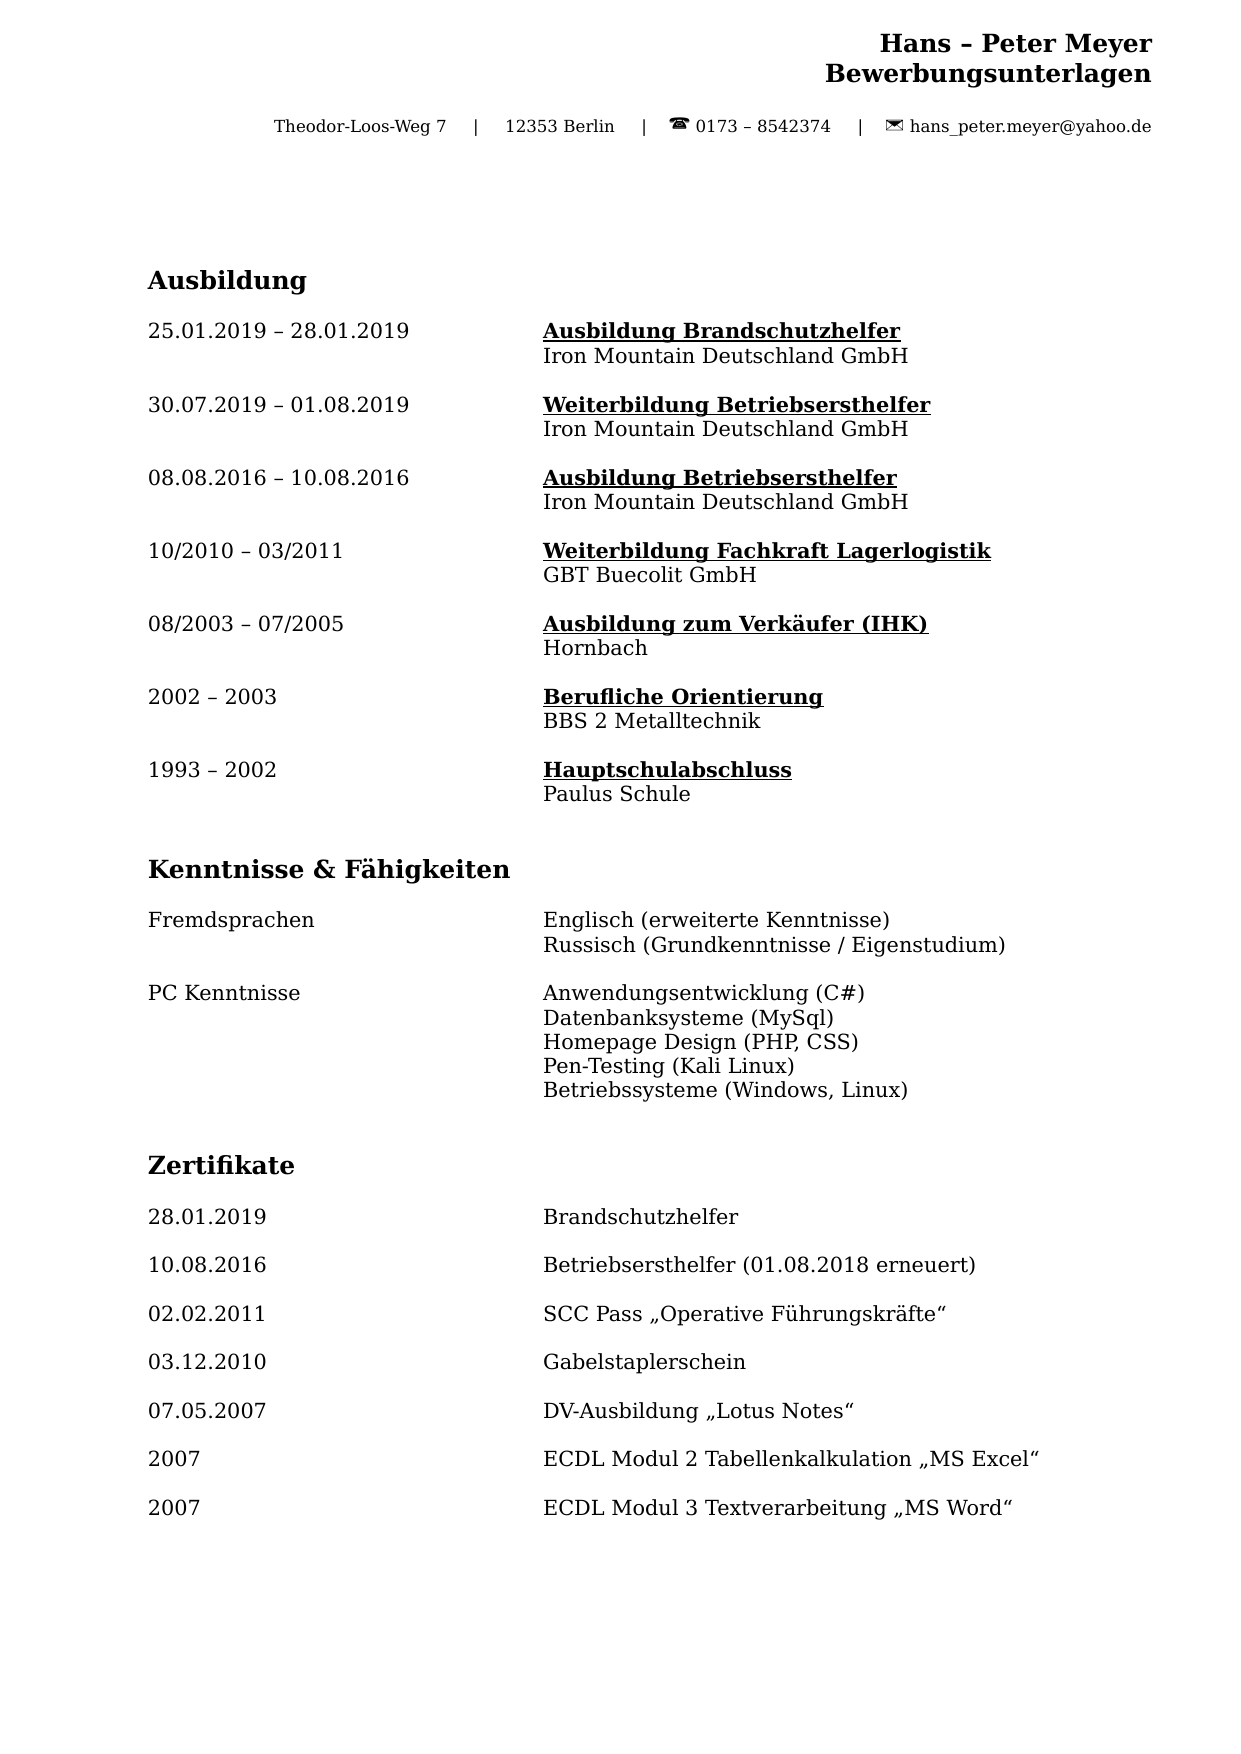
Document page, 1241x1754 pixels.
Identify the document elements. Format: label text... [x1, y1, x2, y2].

text PC Kenntnisse Anwendungsentwicklung (C#) [148, 981, 1152, 1006]
text Russisch (Grundkenntnisse / Eigenstudium) [148, 933, 1152, 957]
text 08.08.2016 – 10.08.2016 Ausbildung Betriebsersthelfer [148, 465, 1152, 490]
text 2007 ECDL Modul 3 Textverarbeitung „MS Word“ [148, 1496, 1152, 1520]
text 2007 ECDL Modul 2 Tabellenkalkulation „MS Excel“ [148, 1447, 1152, 1472]
text 10/2010 – 03/2011 Weiterbildung Fachkraft Lagerlogistik [148, 538, 1152, 563]
text Zertifikate [148, 1151, 1152, 1181]
text BBS 2 Metalltechnik [148, 709, 1152, 733]
text 25.01.2019 – 28.01.2019 Ausbildung Brandschutzhelfer [148, 319, 1152, 344]
text 30.07.2019 – 01.08.2019 Weiterbildung Betriebsersthelfer [148, 392, 1152, 417]
text 08/2003 – 07/2005 Ausbildung zum Verkäufer (IHK) [148, 611, 1152, 636]
text Ausbildung [148, 266, 1152, 295]
text Iron Mountain Deutschland GmbH [148, 417, 1152, 441]
text Iron Mountain Deutschland GmbH [148, 344, 1152, 368]
text 07.05.2007 DV-Ausbildung „Lotus Notes“ [148, 1399, 1152, 1423]
text Paulus Schule [148, 782, 1152, 806]
text Betriebssysteme (Windows, Linux) [148, 1078, 1152, 1103]
text Pen-Testing (Kali Linux) [148, 1054, 1152, 1078]
text 2002 – 2003 Berufliche Orientierung [148, 684, 1152, 709]
text Homepage Design (PHP, CSS) [148, 1030, 1152, 1054]
text Datenbanksysteme (MySql) [148, 1006, 1152, 1030]
text 10.08.2016 Betriebsersthelfer (01.08.2018 erneuert) [148, 1253, 1152, 1278]
text 28.01.2019 Brandschutzhelfer [148, 1205, 1152, 1229]
text 02.02.2011 SCC Pass „Operative Führungskräfte“ [148, 1302, 1152, 1326]
text 03.12.2010 Gabelstaplerschein [148, 1350, 1152, 1375]
text GBT Buecolit GmbH [148, 563, 1152, 587]
text 1993 – 2002 Hauptschulabschluss [148, 757, 1152, 782]
text Iron Mountain Deutschland GmbH [148, 490, 1152, 514]
text Hornbach [148, 636, 1152, 660]
text Kenntnisse & Fähigkeiten [148, 855, 1152, 884]
text Fremdsprachen Englisch (erweiterte Kenntnisse) [148, 908, 1152, 933]
